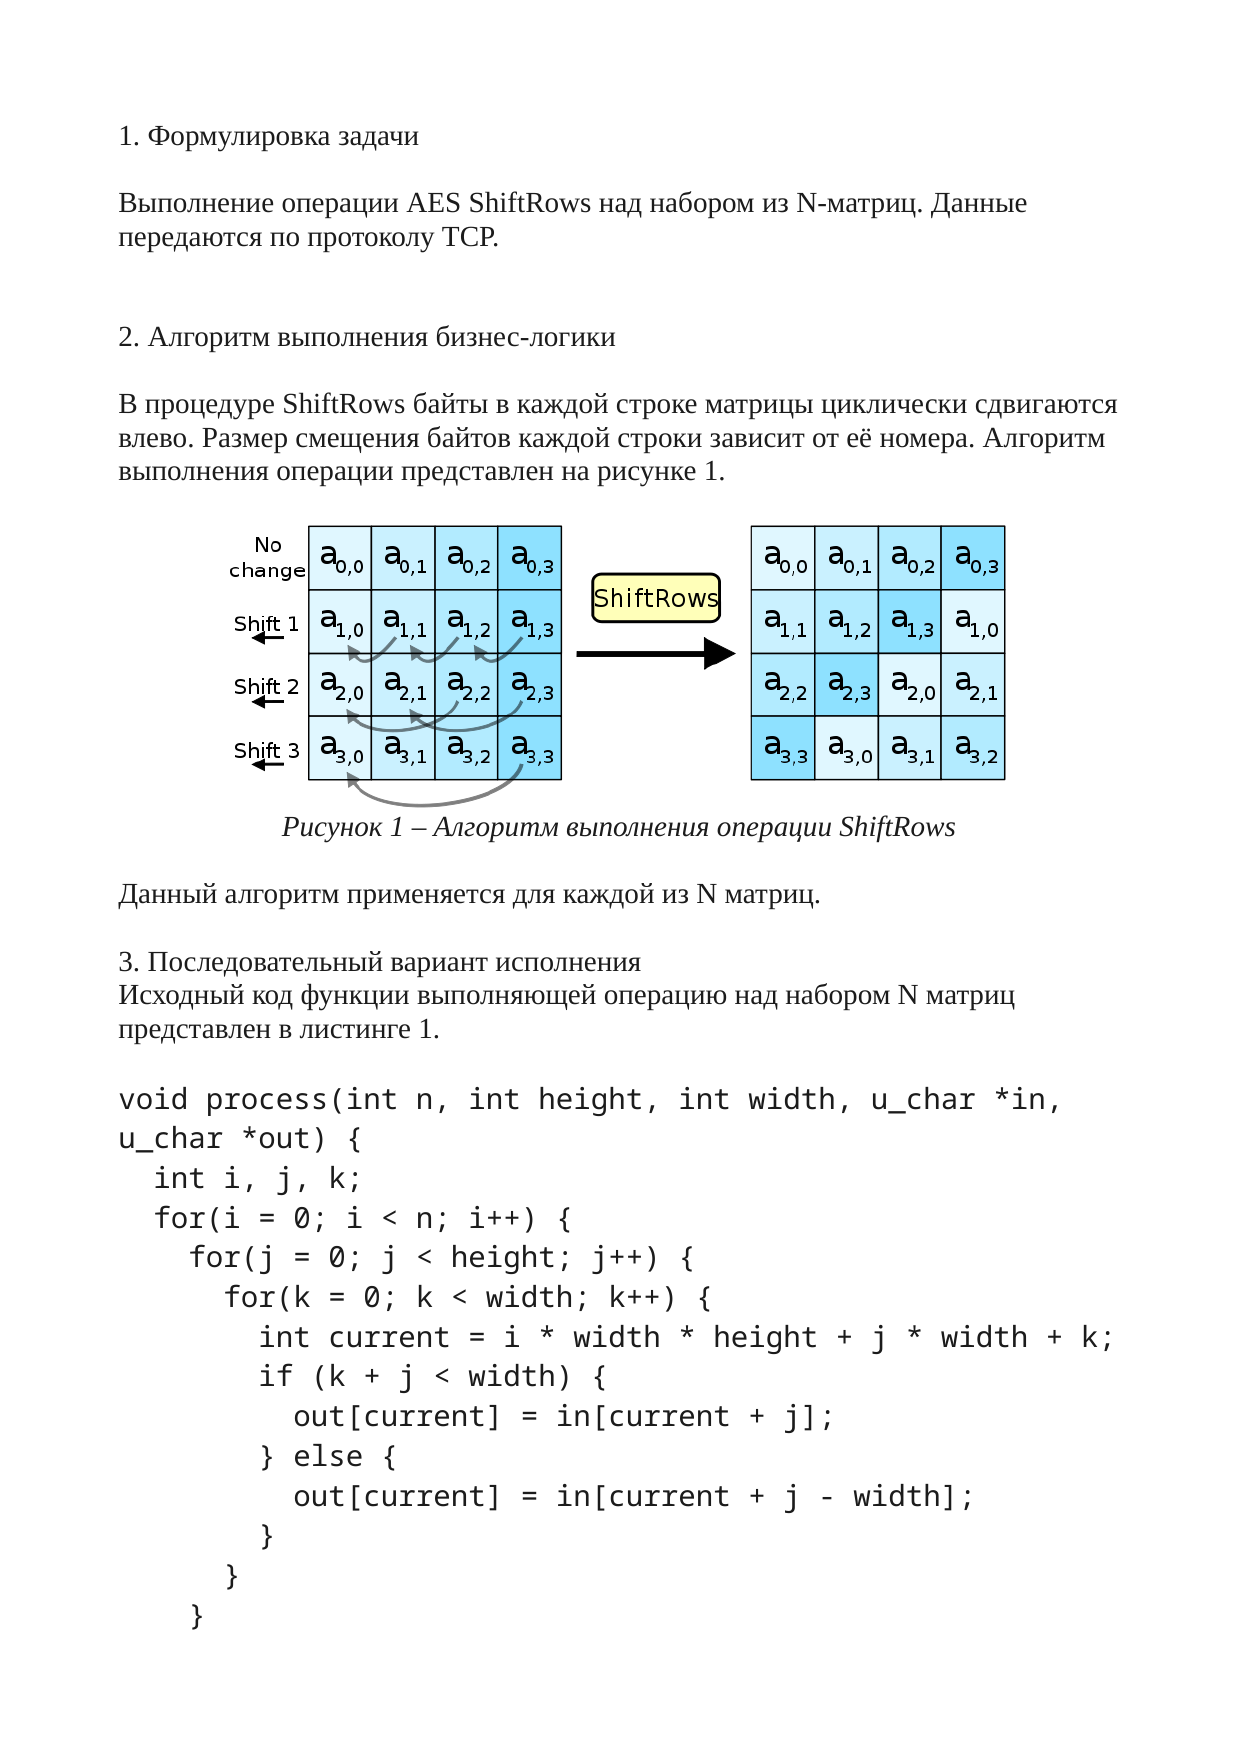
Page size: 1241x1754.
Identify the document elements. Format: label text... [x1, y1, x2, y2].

text for(i = 0; i < n; i++) { [118, 1197, 1122, 1237]
text void process(int n, int height, int width, u_char *in, u_char *out) { [118, 1078, 1122, 1157]
text 1. Формулировка задачи [118, 118, 1122, 152]
text } else { [118, 1435, 1122, 1475]
text } [118, 1594, 1122, 1633]
text Данный алгоритм применяется для каждой из N матриц. [118, 877, 1122, 910]
text Исходный код функции выполняющей операцию над набором N матриц представлен в листинге 1. [118, 977, 1122, 1044]
text for(k = 0; k < width; k++) { [118, 1276, 1122, 1316]
text for(j = 0; j < height; j++) { [118, 1237, 1122, 1276]
text int i, j, k; [118, 1157, 1122, 1197]
text 2. Алгоритм выполнения бизнес-логики [118, 319, 1122, 353]
text out[current] = in[current + j - width]; [118, 1475, 1122, 1514]
text if (k + j < width) { [118, 1356, 1122, 1395]
text } [118, 1514, 1122, 1554]
text Рисунок 1 – Алгоритм выполнения операции ShiftRows [118, 521, 1122, 843]
text out[current] = in[current + j]; [118, 1395, 1122, 1435]
text Выполнение операции AES ShiftRows над набором из N-матриц. Данные передаются по протоколу TCP. [118, 185, 1122, 252]
text } [118, 1554, 1122, 1594]
picture [229, 520, 1011, 810]
text 3. Последовательный вариант исполнения [118, 944, 1122, 977]
text int current = i * width * height + j * width + k; [118, 1316, 1122, 1356]
text В процедуре ShiftRows байты в каждой строке матрицы циклически сдвигаются влево. Размер смещения байтов каждой строки зависит от её номера. Алгоритм выполнения операции представлен на рисунке 1. [118, 386, 1122, 487]
